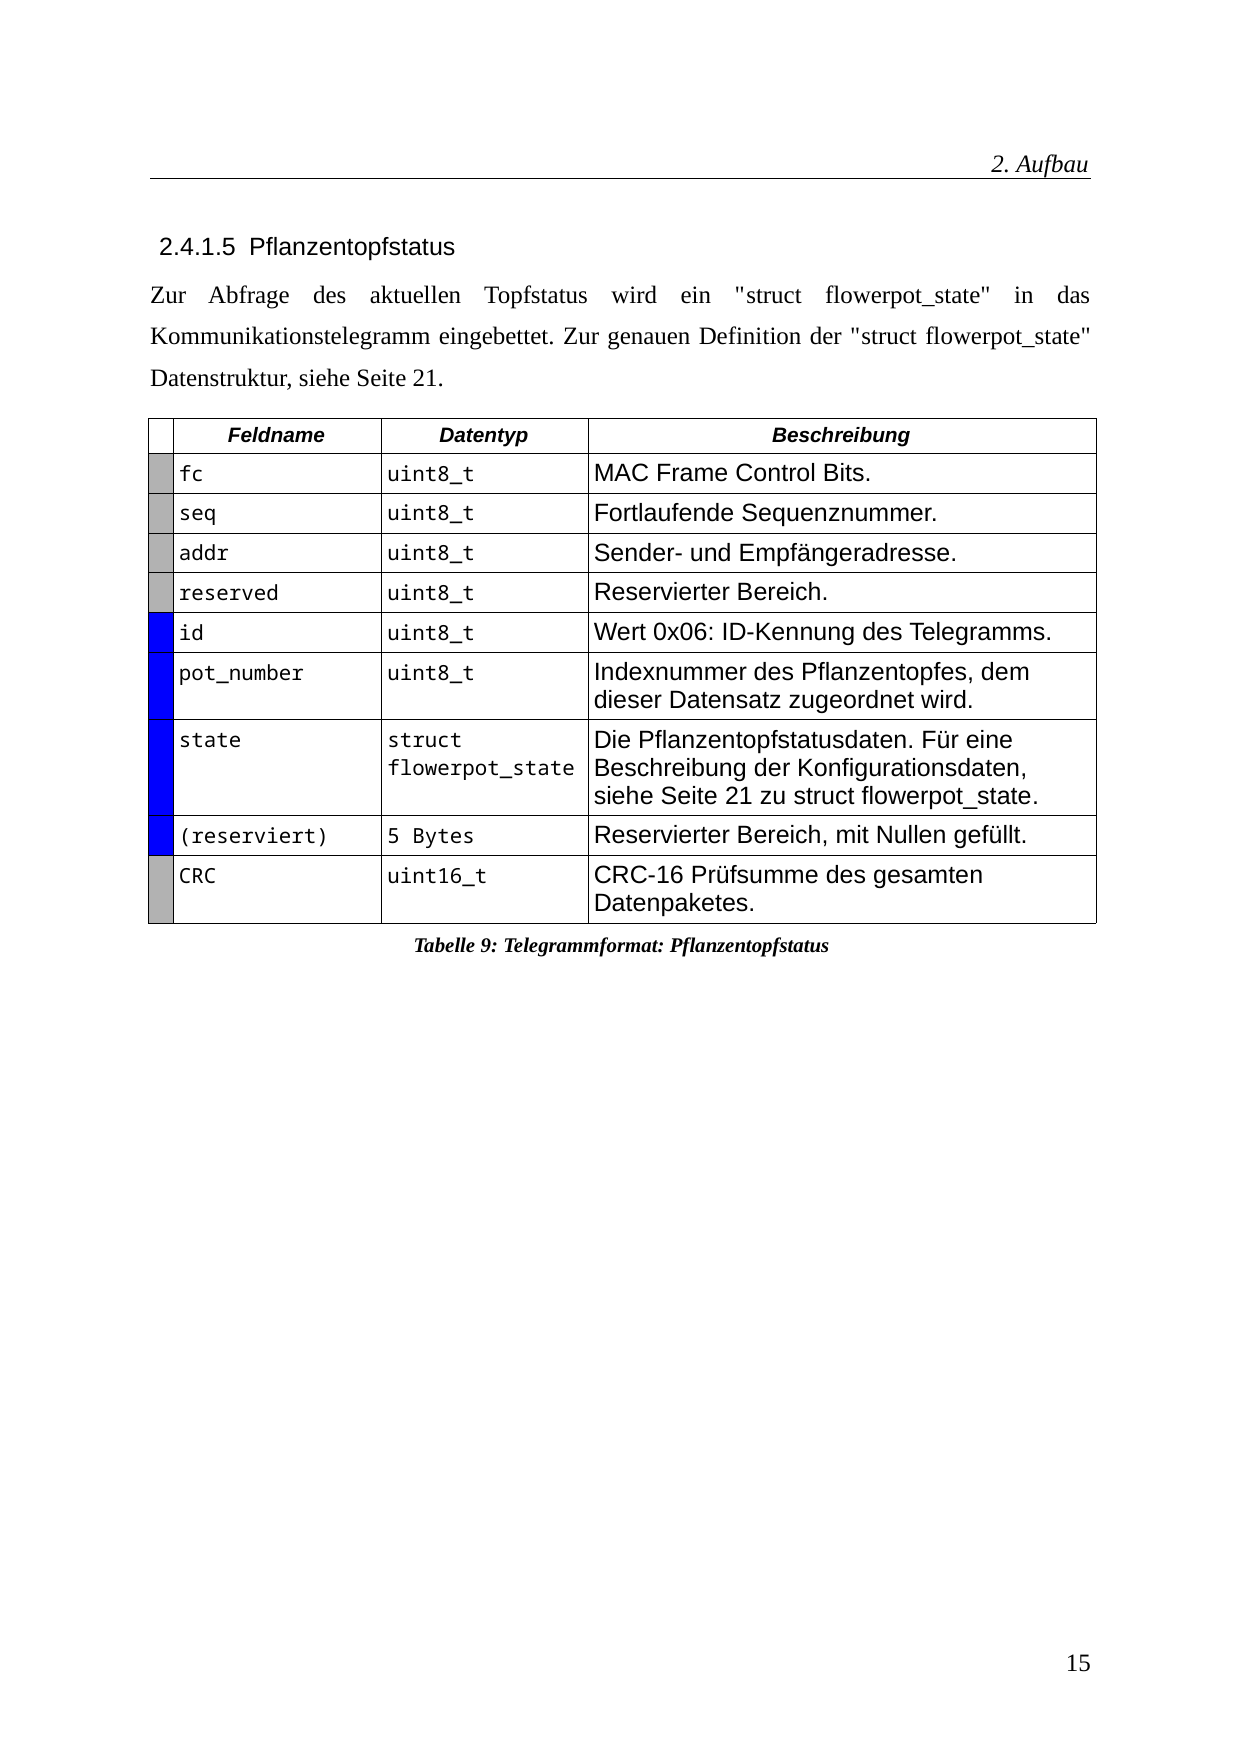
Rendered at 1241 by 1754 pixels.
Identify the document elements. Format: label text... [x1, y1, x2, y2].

table_cell seq [174, 494, 381, 533]
table_cell [149, 494, 173, 533]
table_cell state [174, 720, 381, 815]
text Tabelle 9: Telegrammformat: Pflanzentopfstatus [148, 934, 1096, 957]
table_cell [149, 534, 173, 572]
table_cell fc [174, 454, 381, 493]
table_cell uint8_t [382, 613, 588, 652]
table_cell 5 Bytes [382, 816, 588, 855]
table_cell uint8_t [382, 534, 588, 572]
table_cell reserved [174, 573, 381, 612]
table_cell Wert 0x06: ID-Kennung des Telegramms. [589, 613, 1096, 652]
text Zur Abfrage des aktuellen Topfstatus wird ein "struct flowerpot_state" in das Kommunikationstelegramm eingebettet. Zur genauen Definition der "struct flowerpot_state" Datenstruktur, siehe Seite 21. [150, 281, 1091, 392]
table_header [149, 419, 173, 453]
table_cell [149, 856, 173, 923]
table_cell uint8_t [382, 653, 588, 719]
table_cell Indexnummer des Pflanzentopfes, dem dieser Datensatz zugeordnet wird. [589, 653, 1096, 719]
table_header Datentyp [382, 419, 588, 453]
table_cell pot_number [174, 653, 381, 719]
table_header Feldname [174, 419, 381, 453]
table_cell [149, 720, 173, 815]
table_cell uint8_t [382, 454, 588, 493]
table_cell Fortlaufende Sequenznummer. [589, 494, 1096, 533]
table_cell uint8_t [382, 573, 588, 612]
table_cell uint16_t [382, 856, 588, 923]
table_cell [149, 653, 173, 719]
table_cell CRC [174, 856, 381, 923]
table_cell [149, 816, 173, 855]
table_cell [149, 454, 173, 493]
table_cell id [174, 613, 381, 652]
table_cell Reservierter Bereich. [589, 573, 1096, 612]
table_cell uint8_t [382, 494, 588, 533]
table_cell addr [174, 534, 381, 572]
table_cell struct flowerpot_state [382, 720, 588, 815]
table_cell Die Pflanzentopfstatusdaten. Für eine Beschreibung der Konfigurationsdaten, siehe Seite 21 zu struct flowerpot_state. [589, 720, 1096, 815]
table_cell Reservierter Bereich, mit Nullen gefüllt. [589, 816, 1096, 855]
table_cell [149, 573, 173, 612]
table_cell CRC-16 Prüfsumme des gesamten Datenpaketes. [589, 856, 1096, 923]
table_cell [149, 613, 173, 652]
table_cell MAC Frame Control Bits. [589, 454, 1096, 493]
subtitle Pflanzentopfstatus [159, 233, 1091, 261]
table_cell (reserviert) [174, 816, 381, 855]
table_cell Sender- und Empfängeradresse. [589, 534, 1096, 572]
table_header Beschreibung [589, 419, 1096, 453]
